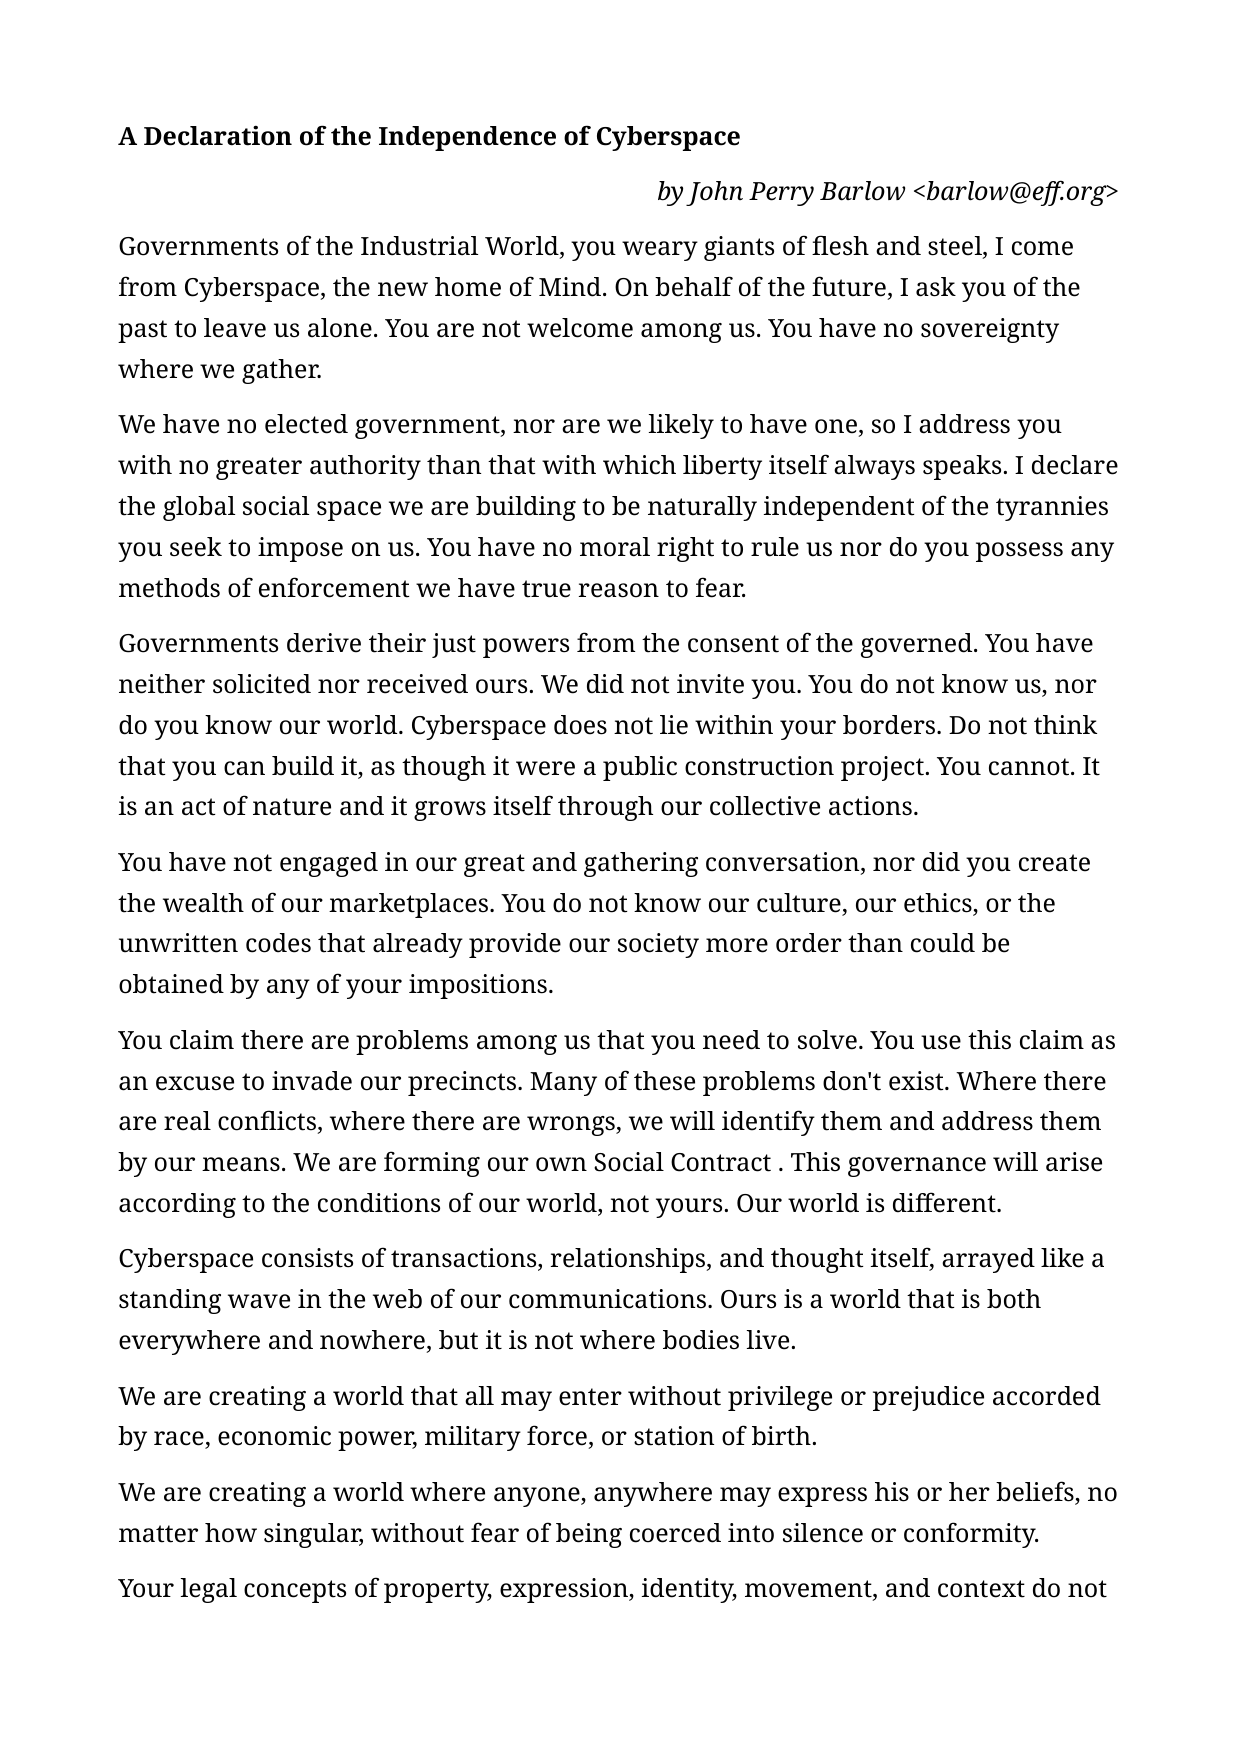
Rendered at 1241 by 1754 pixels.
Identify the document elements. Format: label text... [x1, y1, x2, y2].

text Your legal concepts of property, expression, identity, movement, and context do not [118, 1571, 1122, 1605]
text A Declaration of the Independence of Cyberspace [118, 118, 1122, 152]
text Governments of the Industrial World, you weary giants of flesh and steel, I come from Cyberspace, the new home of Mind. On behalf of the future, I ask you of the past to leave us alone. You are not welcome among us. You have no sovereignty where we gather. [118, 229, 1122, 386]
text We have no elected government, nor are we likely to have one, so I address you with no greater authority than that with which liberty itself always speaks. I declare the global social space we are building to be naturally independent of the tyrannies you seek to impose on us. You have no moral right to rule us nor do you possess any methods of enforcement we have true reason to fear. [118, 407, 1122, 604]
text You have not engaged in our great and gathering conversation, nor did you create the wealth of our marketplaces. You do not know our culture, our ethics, or the unwritten codes that already provide our society more order than could be obtained by any of your impositions. [118, 844, 1122, 1001]
text Governments derive their just powers from the consent of the governed. You have neither solicited nor received ours. We did not invite you. You do not know us, nor do you know our world. Cyberspace does not lie within your borders. Do not think that you can build it, as though it were a public construction project. You cannot. It is an act of nature and it grows itself through our collective actions. [118, 626, 1122, 823]
text We are creating a world that all may enter without privilege or prejudice accorded by race, economic power, military force, or station of birth. [118, 1378, 1122, 1453]
text You claim there are problems among us that you need to solve. You use this claim as an excuse to invade our precincts. Many of these problems don't exist. Where there are real conflicts, where there are wrongs, we will identify them and address them by our means. We are forming our own Social Contract . This governance will arise according to the conditions of our world, not yours. Our world is different. [118, 1022, 1122, 1220]
text by John Perry Barlow <barlow@eff.org> [118, 173, 1122, 208]
text Cyberspace consists of transactions, relationships, and thought itself, arrayed like a standing wave in the web of our communications. Ours is a world that is both everywhere and nowhere, but it is not where bodies live. [118, 1241, 1122, 1357]
text We are creating a world where anyone, anywhere may express his or her beliefs, no matter how singular, without fear of being coerced into silence or conformity. [118, 1474, 1122, 1549]
